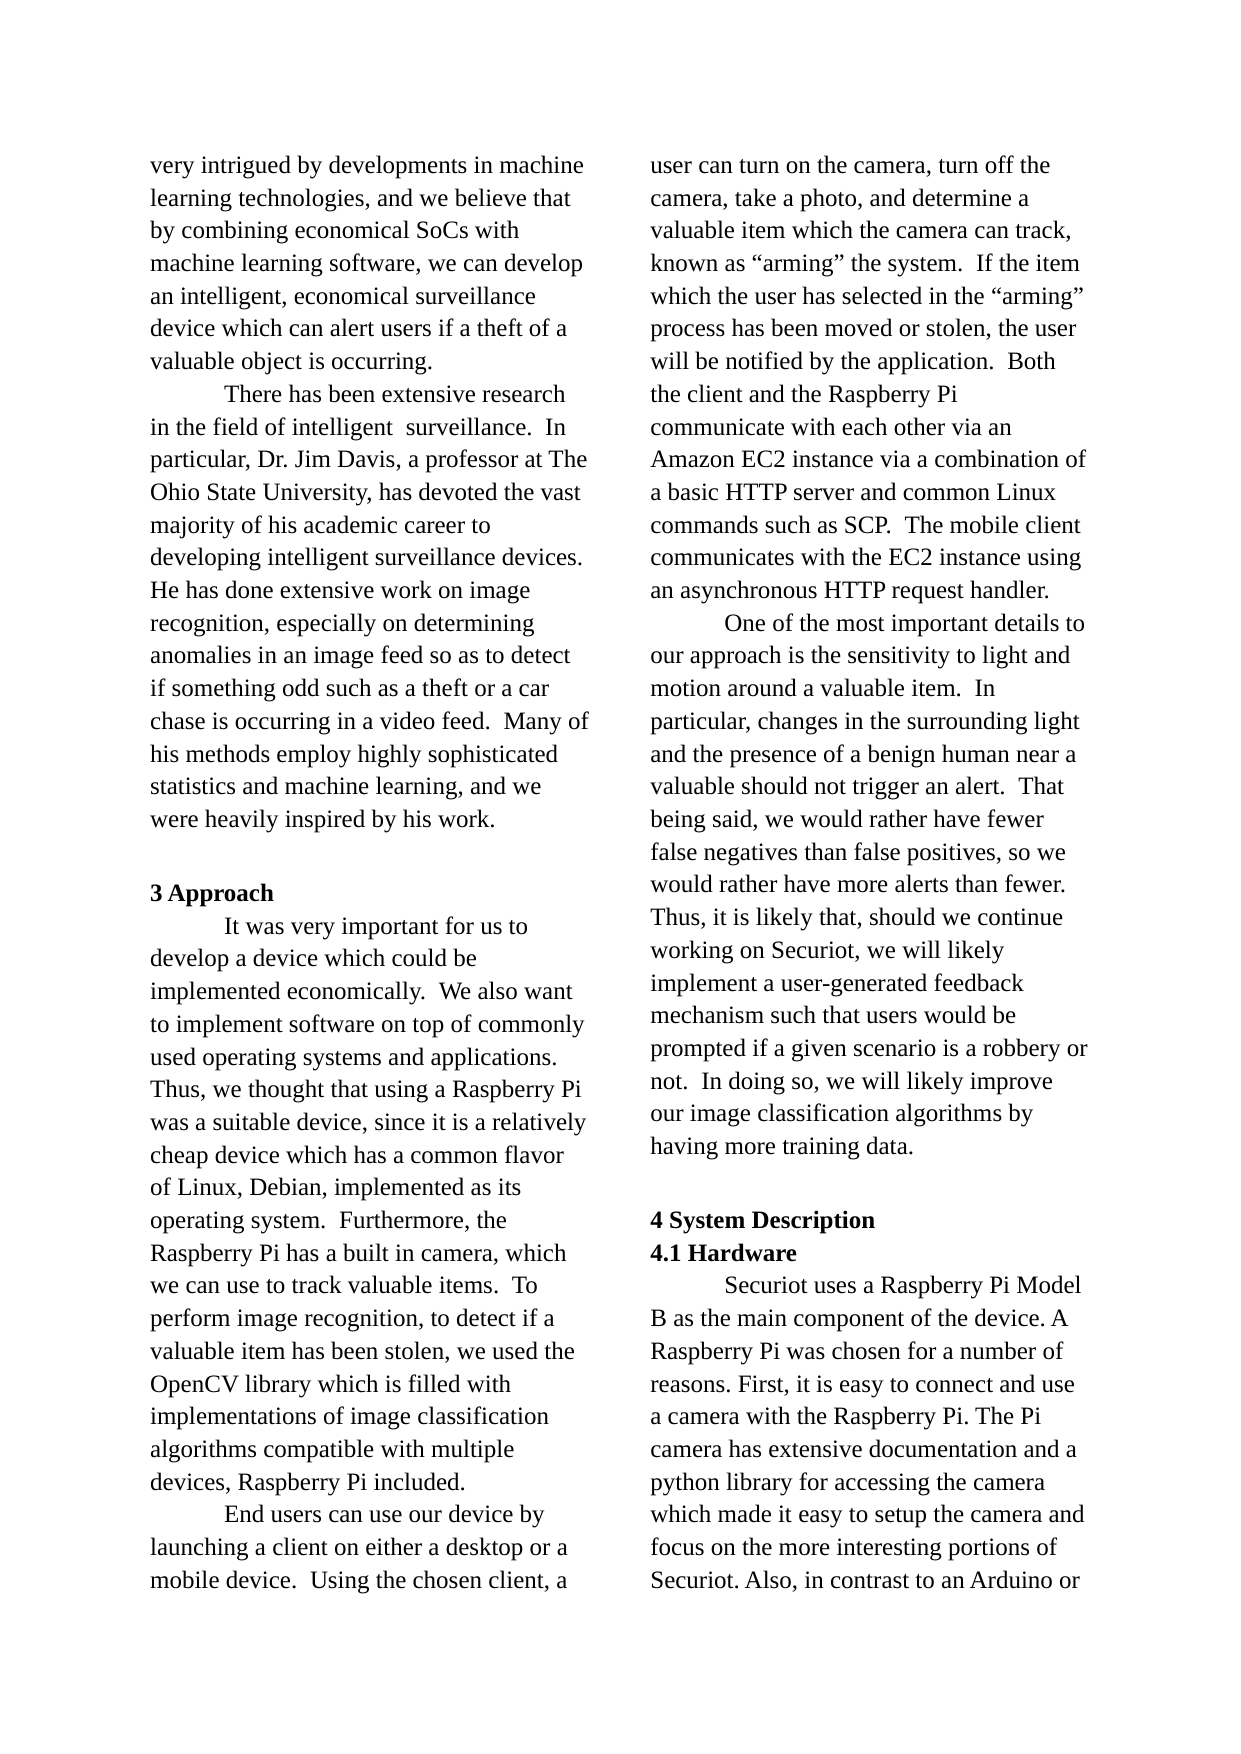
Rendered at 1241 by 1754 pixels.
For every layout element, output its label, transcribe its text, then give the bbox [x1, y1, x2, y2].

text There has been extensive research in the field of intelligent surveillance. In particular, Dr. Jim Davis, a professor at The Ohio State University, has devoted the vast majority of his academic career to developing intelligent surveillance devices. He has done extensive work on image recognition, especially on determining anomalies in an image feed so as to detect if something odd such as a theft or a car chase is occurring in a video feed. Many of his methods employ highly sophisticated statistics and machine learning, and we were heavily inspired by his work. [150, 379, 590, 833]
text very intrigued by developments in machine learning technologies, and we believe that by combining economical SoCs with machine learning software, we can develop an intelligent, economical surveillance device which can alert users if a theft of a valuable object is occurring. [150, 150, 590, 375]
text One of the most important details to our approach is the sensitivity to light and motion around a valuable item. In particular, changes in the surrounding light and the presence of a benign human near a valuable should not trigger an alert. That being said, we would rather have fewer false negatives than false positives, so we would rather have more alerts than fewer. Thus, it is likely that, should we continue working on Securiot, we will likely implement a user-generated feedback mechanism such that users would be prompted if a given scenario is a robbery or not. In doing so, we will likely improve our image classification algorithms by having more training data. [650, 608, 1091, 1160]
text 4.1 Hardware [650, 1238, 1091, 1267]
text 4 System Description [650, 1205, 1091, 1234]
text 3 Approach [150, 878, 590, 907]
text It was very important for us to develop a device which could be implemented economically. We also want to implement software on top of commonly used operating systems and applications. Thus, we thought that using a Raspberry Pi was a suitable device, since it is a relatively cheap device which has a common flavor of Linux, Debian, implemented as its operating system. Furthermore, the Raspberry Pi has a built in camera, which we can use to track valuable items. To perform image recognition, to detect if a valuable item has been stolen, we used the OpenCV library which is filled with implementations of image classification algorithms compatible with multiple devices, Raspberry Pi included. [150, 911, 590, 1496]
text user can turn on the camera, turn off the camera, take a photo, and determine a valuable item which the camera can track, known as “arming” the system. If the item which the user has selected in the “arming” process has been moved or stolen, the user will be notified by the application. Both the client and the Raspberry Pi communicate with each other via an Amazon EC2 instance via a combination of a basic HTTP server and common Linux commands such as SCP. The mobile client communicates with the EC2 instance using an asynchronous HTTP request handler. [650, 150, 1091, 604]
text Securiot uses a Raspberry Pi Model B as the main component of the device. A Raspberry Pi was chosen for a number of reasons. First, it is easy to connect and use a camera with the Raspberry Pi. The Pi camera has extensive documentation and a python library for accessing the camera which made it easy to setup the camera and focus on the more interesting portions of Securiot. Also, in contrast to an Arduino or [650, 1271, 1091, 1594]
text End users can use our device by launching a client on either a desktop or a mobile device. Using the chosen client, a [150, 1499, 590, 1594]
